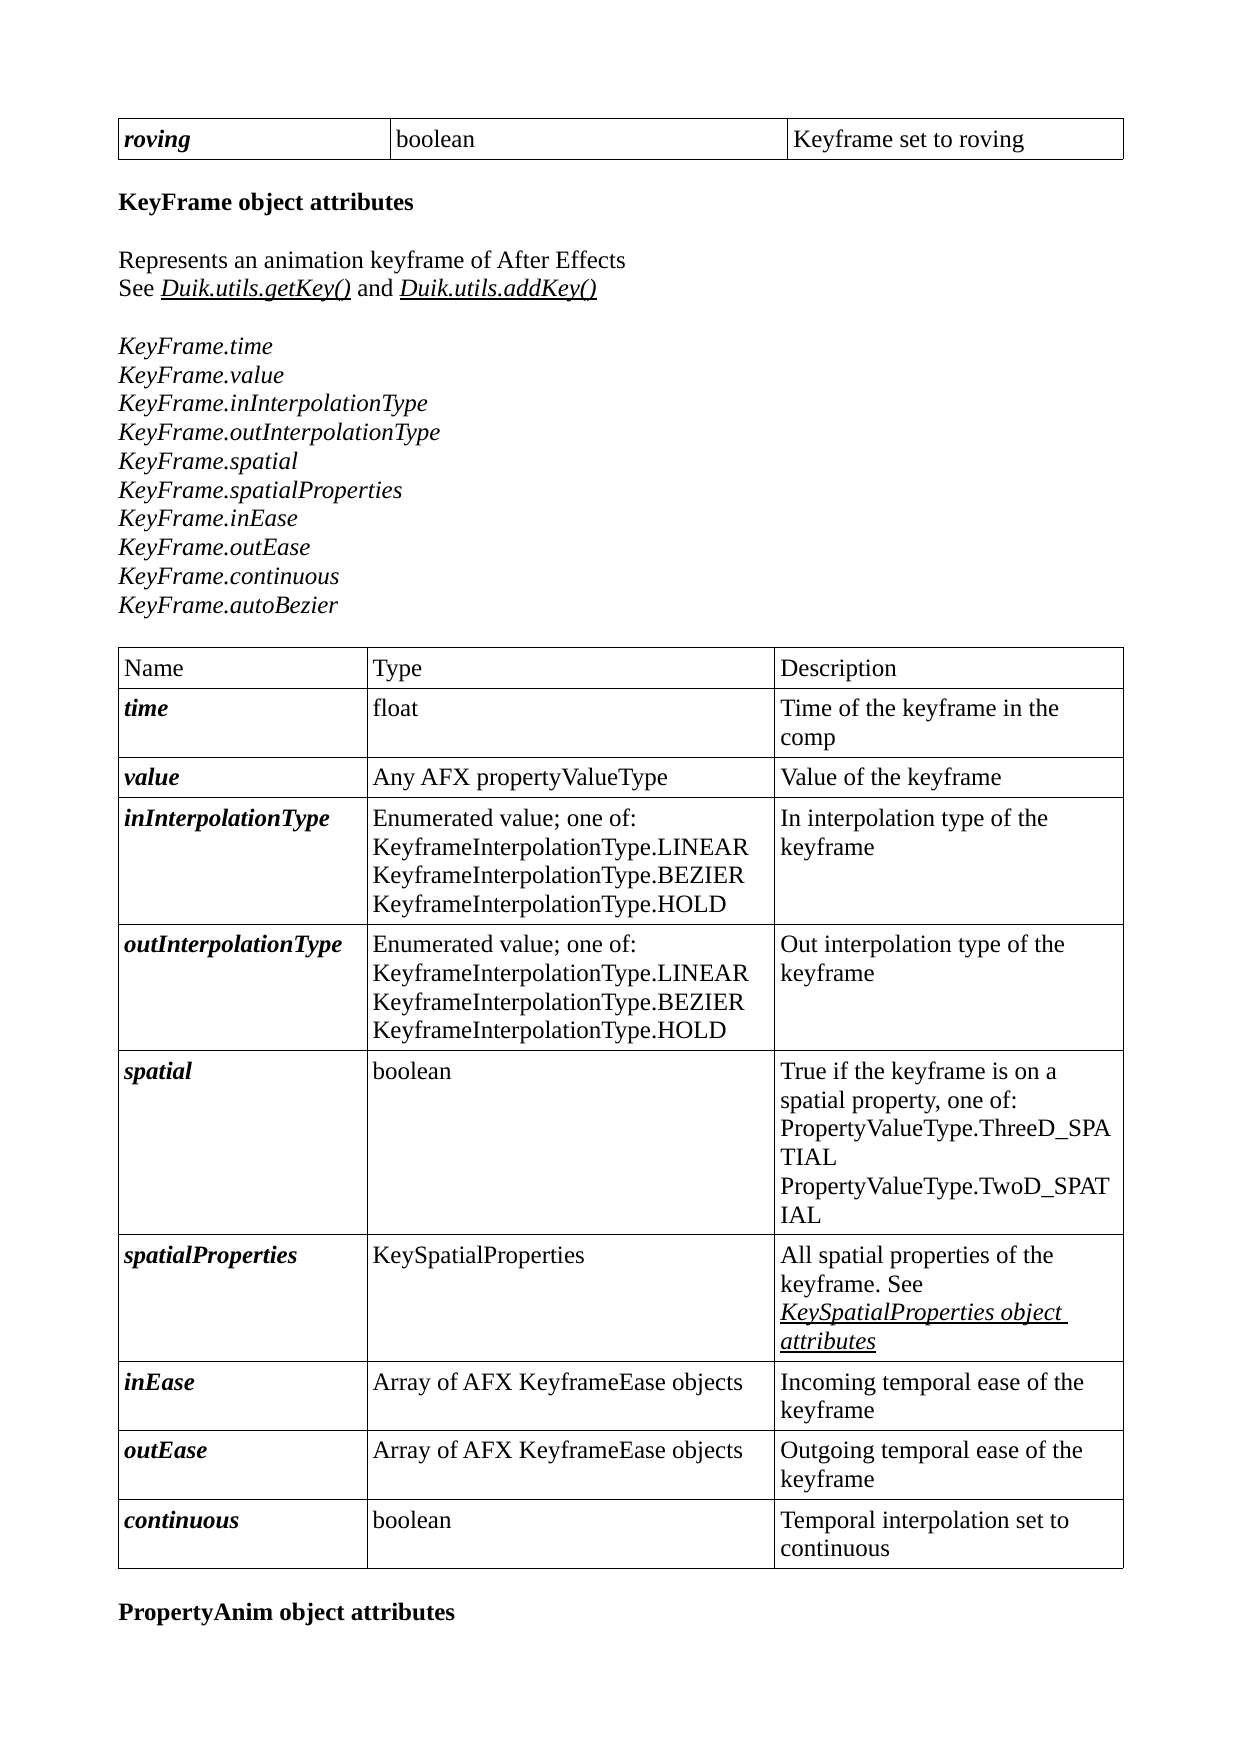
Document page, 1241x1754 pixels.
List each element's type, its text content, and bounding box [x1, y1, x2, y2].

text KeyFrame object attributes [118, 187, 1122, 216]
table_cell time [119, 689, 367, 757]
table_cell Enumerated value; one of: KeyframeInterpolationType.LINEAR KeyframeInterpolationType.BEZIER KeyframeInterpolationType.HOLD [368, 798, 774, 923]
text KeyFrame.outEase [118, 532, 1122, 561]
table_cell spatial [119, 1051, 367, 1234]
text KeyFrame.value [118, 360, 1122, 388]
table_cell boolean [391, 119, 787, 158]
text KeyFrame.continuous [118, 561, 1122, 590]
table_cell In interpolation type of the keyframe [775, 798, 1123, 923]
table_cell Enumerated value; one of: KeyframeInterpolationType.LINEAR KeyframeInterpolationType.BEZIER KeyframeInterpolationType.HOLD [368, 925, 774, 1050]
table_cell inInterpolationType [119, 798, 367, 923]
text KeyFrame.spatialProperties [118, 475, 1122, 503]
text PropertyAnim object attributes [118, 1597, 1122, 1626]
table_cell Time of the keyframe in the comp [775, 689, 1123, 757]
table_cell value [119, 758, 367, 797]
table_header Name [119, 648, 367, 688]
text KeyFrame.autoBezier [118, 590, 1122, 618]
table_cell Keyframe set to roving [788, 119, 1123, 158]
text KeyFrame.inInterpolationType [118, 388, 1122, 417]
text KeyFrame.outInterpolationType [118, 417, 1122, 446]
table_cell Array of AFX KeyframeEase objects [368, 1362, 774, 1430]
table_cell Temporal interpolation set to continuous [775, 1500, 1123, 1568]
text Represents an animation keyframe of After Effects [118, 245, 1122, 273]
table_header Type [368, 648, 774, 688]
table_cell roving [119, 119, 390, 158]
table_cell continuous [119, 1500, 367, 1568]
text KeyFrame.inEase [118, 503, 1122, 532]
table_cell Out interpolation type of the keyframe [775, 925, 1123, 1050]
text KeyFrame.spatial [118, 446, 1122, 475]
table_cell outInterpolationType [119, 925, 367, 1050]
table_cell KeySpatialProperties [368, 1235, 774, 1361]
text See Duik.utils.getKey() and Duik.utils.addKey() [118, 273, 1122, 302]
table_cell float [368, 689, 774, 757]
table_cell inEase [119, 1362, 367, 1430]
table_cell Array of AFX KeyframeEase objects [368, 1431, 774, 1499]
text KeyFrame.time [118, 331, 1122, 360]
table_cell spatialProperties [119, 1235, 367, 1361]
table_cell Value of the keyframe [775, 758, 1123, 797]
table_cell True if the keyframe is on a spatial property, one of: PropertyValueType.ThreeD_SPATIAL PropertyValueType.TwoD_SPATIAL [775, 1051, 1123, 1234]
table_cell Any AFX propertyValueType [368, 758, 774, 797]
table_cell outEase [119, 1431, 367, 1499]
table_header Description [775, 648, 1123, 688]
table_cell boolean [368, 1051, 774, 1234]
table_cell Incoming temporal ease of the keyframe [775, 1362, 1123, 1430]
table_cell All spatial properties of the keyframe. See KeySpatialProperties object attributes [775, 1235, 1123, 1361]
table_cell Outgoing temporal ease of the keyframe [775, 1431, 1123, 1499]
table_cell boolean [368, 1500, 774, 1568]
